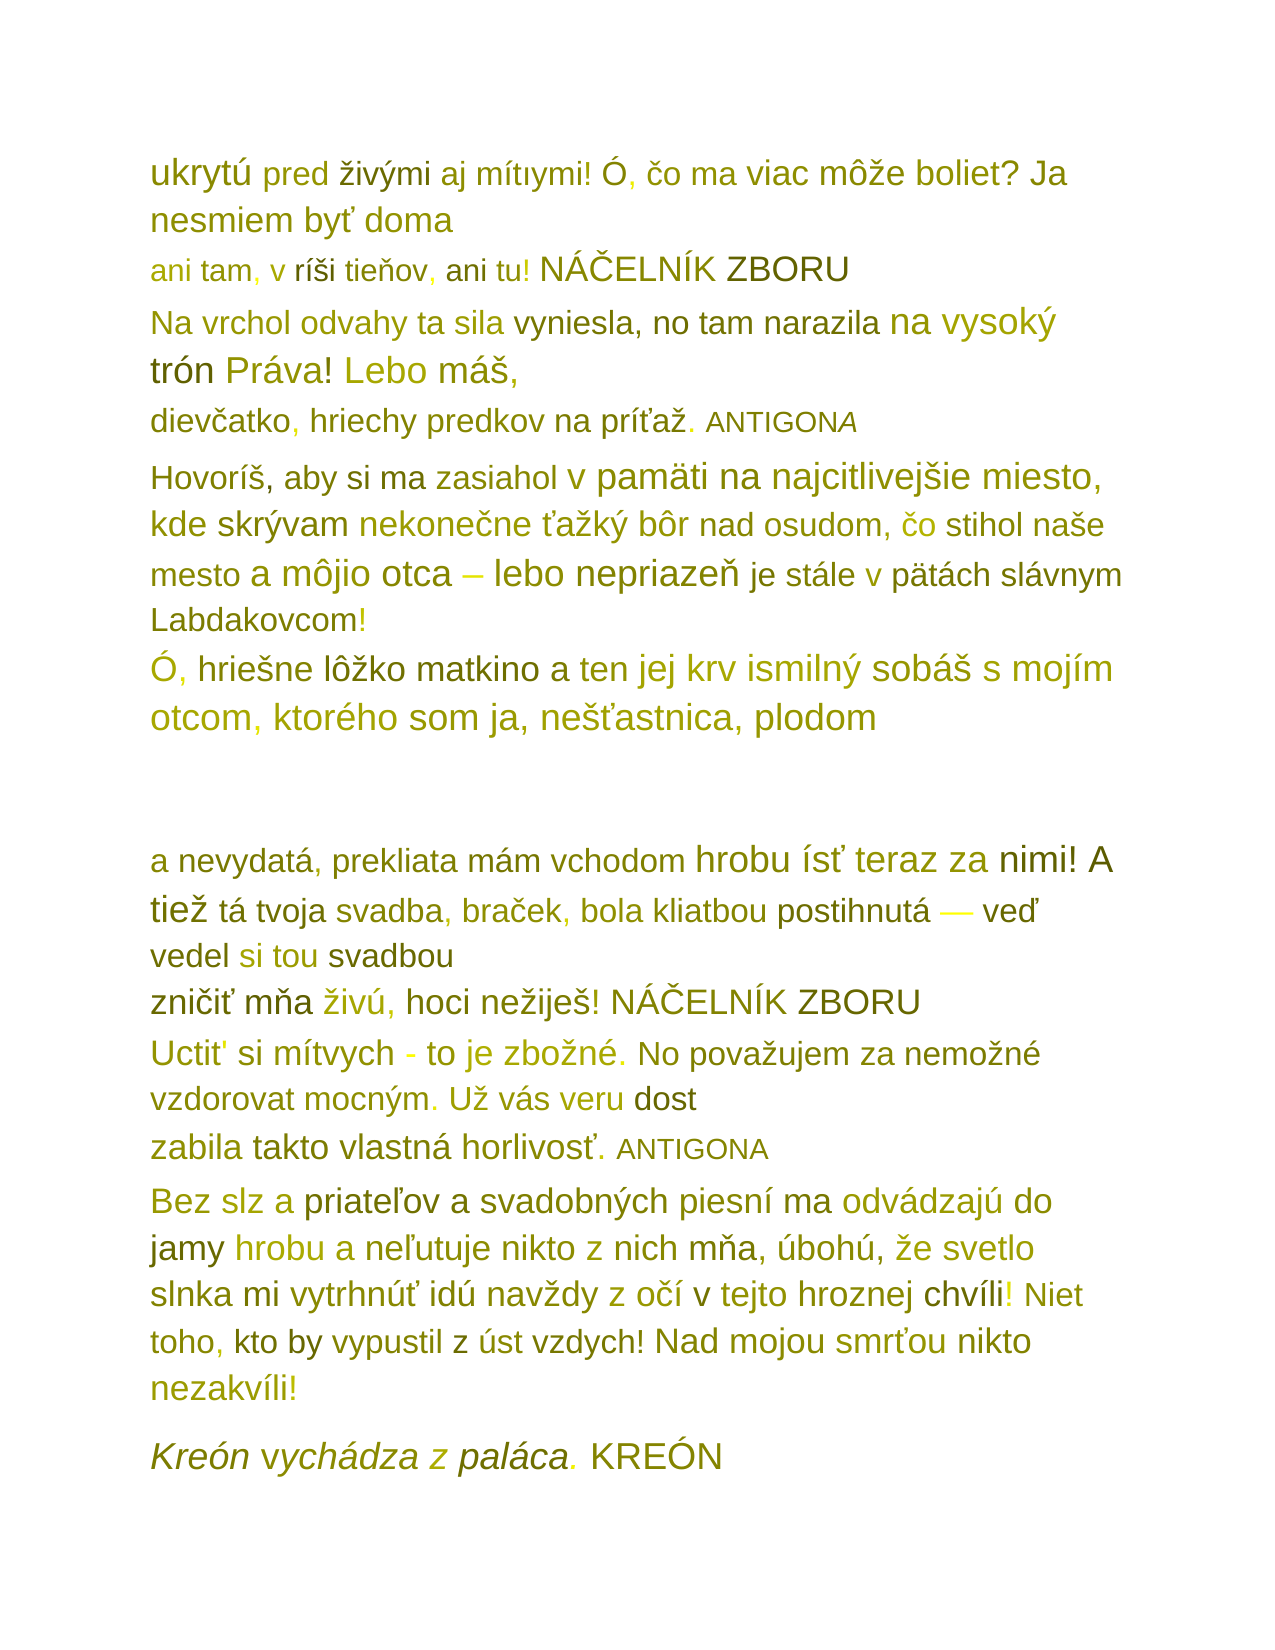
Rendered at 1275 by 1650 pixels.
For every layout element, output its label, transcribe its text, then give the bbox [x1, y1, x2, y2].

text Na vrchol odvahy ta sila vyniesla, no tam narazila na vysoký trón Práva! Lebo máš, [150, 299, 1125, 392]
text zabila takto vlastná horlivosť. ANTIGONA [150, 1126, 1125, 1167]
text a nevydatá, prekliata mám vchodom hrobu ísť teraz za nimi! A tiež tá tvoja svadba, braček, bola kliatbou postihnutá — veď vedel si tou svadbou [150, 837, 1125, 974]
text ani tam, v ríši tieňov, ani tu! NÁČELNÍK ZBORU [150, 248, 1125, 289]
text Ó, hriešne lôžko matkino a ten jej krv ismilný sobáš s mojím otcom, ktorého som ja, nešťastnica, plodom [150, 646, 1125, 738]
text Kreón vychádza z paláca. KREÓN [150, 1434, 1125, 1477]
text zničiť mňa živú, hoci nežiješ! NÁČELNÍK ZBORU [150, 981, 1125, 1022]
text Bez slz a priateľov a svadobných piesní ma odvádzajú do jamy hrobu a neľutuje nikto z nich mňa, úbohú, že svetlo slnka mi vytrhnúť idú navždy z očí v tejto hroznej chvíli! Niet toho, kto by vypustil z úst vzdych! Nad mojou smrťou nikto nezakvíli! [150, 1180, 1125, 1408]
text Uctit' si mítvych - to je zbožné. No považujem za nemožné vzdorovat mocným. Už vás veru dost [150, 1032, 1125, 1117]
text dievčatko, hriechy predkov na príťaž. ANTIGONA [150, 401, 1125, 439]
text ukrytú pred živými aj mítıymi! Ó, čo ma viac môže boliet? Ja nesmiem byť doma [150, 150, 1125, 240]
text Hovoríš, aby si ma zasiahol v pamäti na najcitlivejšie miesto, kde skrývam nekonečne ťažký bôr nad osudom, čo stihol naše mesto a môjio otca – lebo nepriazeň je stále v pätách slávnym Labdakovcom! [150, 454, 1125, 638]
